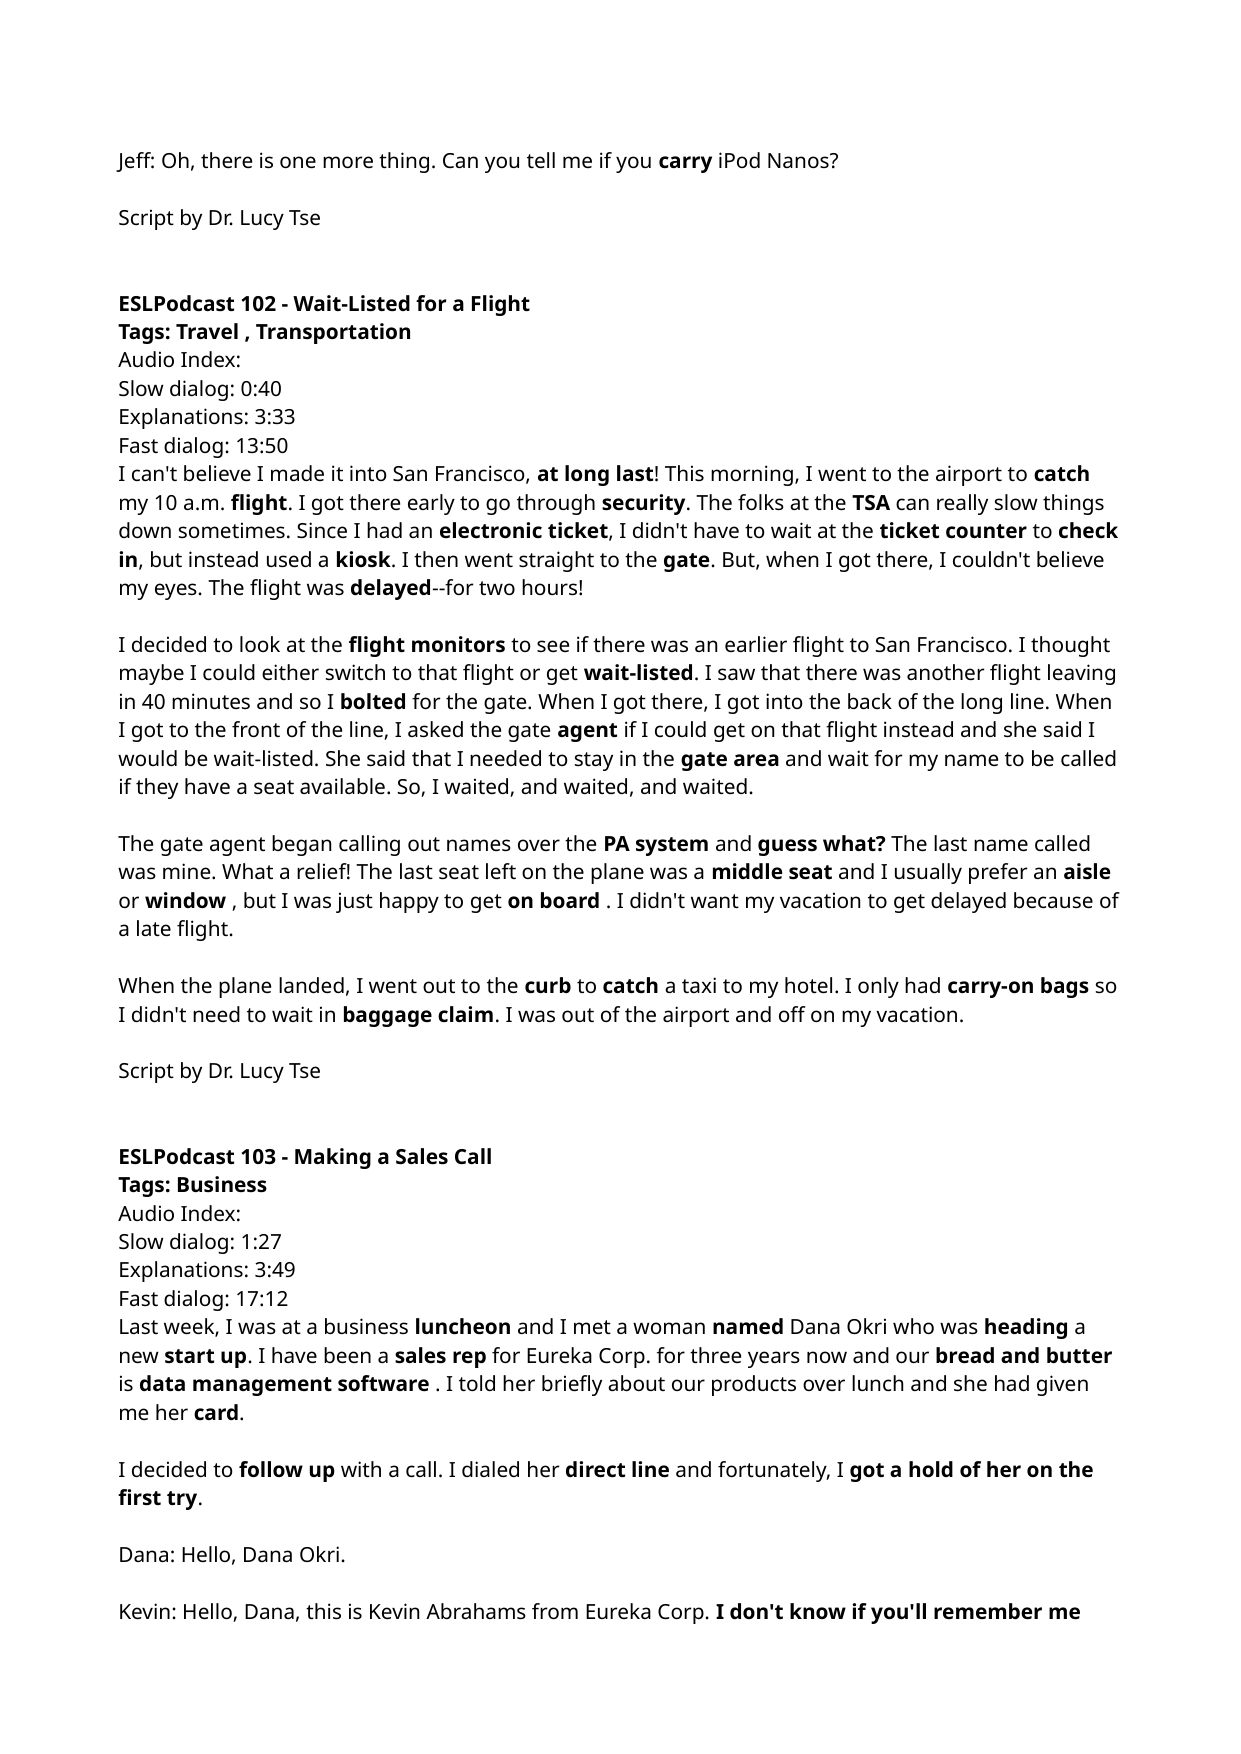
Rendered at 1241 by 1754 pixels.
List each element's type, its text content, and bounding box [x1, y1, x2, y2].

table_header Last week, I was at a business luncheon and I met a woman named Dana Okri who was heading a new start up. I have been a sales rep for Eureka Corp. for three years now and our bread and butter is data management software . I told her briefly about our products over lunch and she had given me her card. I decided to follow up with a call. I dialed her direct line and fortunately, I got a hold of her on the first try. Dana: Hello, Dana Okri. Kevin: Hello, Dana, this is Kevin Abrahams from Eureka Corp. I don't know if you'll remember me [118, 1313, 1122, 1625]
table_header Audio Index: Slow dialog: 0:40 Explanations: 3:33 Fast dialog: 13:50 [118, 346, 1122, 459]
table_header I can't believe I made it into San Francisco, at long last! This morning, I went to the airport to catch my 10 a.m. flight. I got there early to go through security. The folks at the TSA can really slow things down sometimes. Since I had an electronic ticket, I didn't have to wait at the ticket counter to check in, but instead used a kiosk. I then went straight to the gate. But, when I got there, I couldn't believe my eyes. The flight was delayed--for two hours! I decided to look at the flight monitors to see if there was an earlier flight to San Francisco. I thought maybe I could either switch to that flight or get wait-listed. I saw that there was another flight leaving in 40 minutes and so I bolted for the gate. When I got there, I got into the back of the long line. When I got to the front of the line, I asked the gate agent if I could get on that flight instead and she said I would be wait-listed. She said that I needed to stay in the gate area and wait for my name to be called if they have a seat available. So, I waited, and waited, and waited. The gate agent began calling out names over the PA system and guess what? The last name called was mine. What a relief! The last seat left on the plane was a middle seat and I usually prefer an aisle or window , but I was just happy to get on board . I didn't want my vacation to get delayed because of a late flight. When the plane landed, I went out to the curb to catch a taxi to my hotel. I only had carry-on bags so I didn't need to wait in baggage claim. I was out of the airport and off on my vacation. Script by Dr. Lucy Tse [118, 459, 1122, 1085]
table_header Jeff: Oh, there is one more thing. Can you tell me if you carry iPod Nanos? Script by Dr. Lucy Tse [118, 118, 1122, 232]
text ESLPodcast 102 - Wait-Listed for a Flight Tags: Travel , Transportation [118, 289, 1122, 346]
table_header Audio Index: Slow dialog: 1:27 Explanations: 3:49 Fast dialog: 17:12 [118, 1199, 1122, 1312]
text ESLPodcast 103 - Making a Sales Call Tags: Business [118, 1142, 1122, 1199]
